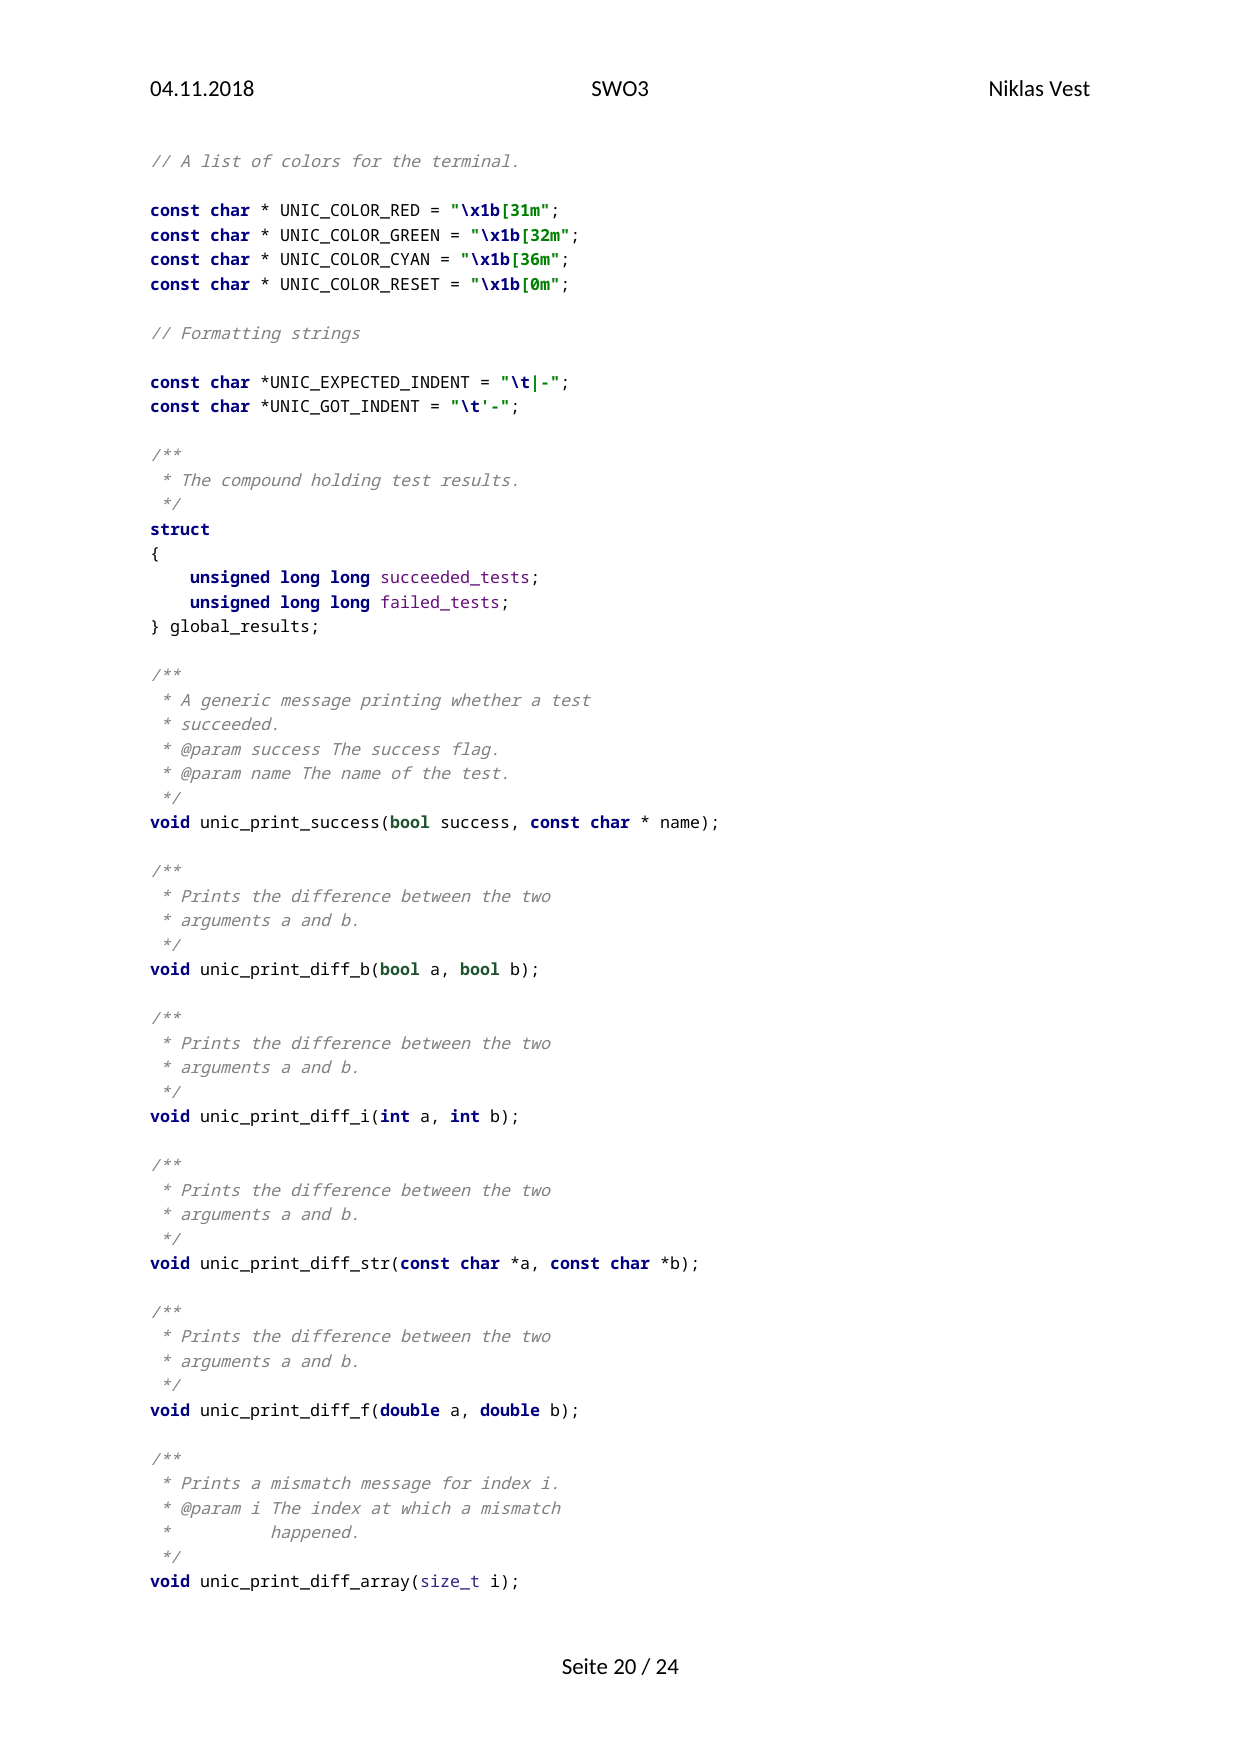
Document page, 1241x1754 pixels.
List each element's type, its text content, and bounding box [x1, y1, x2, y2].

text void unic_print_diff_str(const char *a, const char *b); [150, 1252, 1090, 1274]
text unsigned long long succeeded_tests; [150, 566, 1090, 589]
text * arguments a and b. [150, 1203, 1090, 1225]
text */ [150, 1374, 1090, 1397]
text } global_results; [150, 615, 1090, 638]
text { [150, 542, 1090, 564]
text /** [150, 1154, 1090, 1176]
text * Prints the difference between the two [150, 884, 1090, 907]
text * The compound holding test results. [150, 468, 1090, 491]
text /** [150, 664, 1090, 687]
text void unic_print_diff_array(size_t i); [150, 1570, 1090, 1592]
text */ [150, 786, 1090, 809]
text const char * UNIC_COLOR_GREEN = "\x1b[32m"; [150, 223, 1090, 246]
text * arguments a and b. [150, 1056, 1090, 1078]
text * happened. [150, 1521, 1090, 1543]
text * Prints the difference between the two [150, 1031, 1090, 1054]
text * arguments a and b. [150, 909, 1090, 932]
text /** [150, 1447, 1090, 1470]
text */ [150, 933, 1090, 956]
text * @param name The name of the test. [150, 762, 1090, 785]
text * @param success The success flag. [150, 737, 1090, 760]
text void unic_print_diff_f(double a, double b); [150, 1398, 1090, 1421]
text * arguments a and b. [150, 1349, 1090, 1372]
text */ [150, 493, 1090, 515]
text // Formatting strings [150, 321, 1090, 344]
text */ [150, 1545, 1090, 1568]
text const char * UNIC_COLOR_RED = "\x1b[31m"; [150, 199, 1090, 222]
text void unic_print_diff_i(int a, int b); [150, 1105, 1090, 1127]
text */ [150, 1080, 1090, 1103]
text */ [150, 1227, 1090, 1250]
text /** [150, 1007, 1090, 1029]
text /** [150, 1301, 1090, 1323]
text /** [150, 860, 1090, 883]
text * succeeded. [150, 713, 1090, 736]
text const char * UNIC_COLOR_RESET = "\x1b[0m"; [150, 272, 1090, 295]
text const char * UNIC_COLOR_CYAN = "\x1b[36m"; [150, 248, 1090, 271]
text // A list of colors for the terminal. [150, 150, 1090, 173]
text struct [150, 517, 1090, 540]
text unsigned long long failed_tests; [150, 591, 1090, 613]
text * Prints a mismatch message for index i. [150, 1472, 1090, 1494]
text const char *UNIC_GOT_INDENT = "\t'-"; [150, 395, 1090, 417]
text void unic_print_success(bool success, const char * name); [150, 811, 1090, 834]
text * A generic message printing whether a test [150, 688, 1090, 711]
text /** [150, 444, 1090, 466]
text * Prints the difference between the two [150, 1178, 1090, 1201]
text * Prints the difference between the two [150, 1325, 1090, 1348]
text void unic_print_diff_b(bool a, bool b); [150, 958, 1090, 981]
text const char *UNIC_EXPECTED_INDENT = "\t|-"; [150, 370, 1090, 393]
text * @param i The index at which a mismatch [150, 1496, 1090, 1519]
